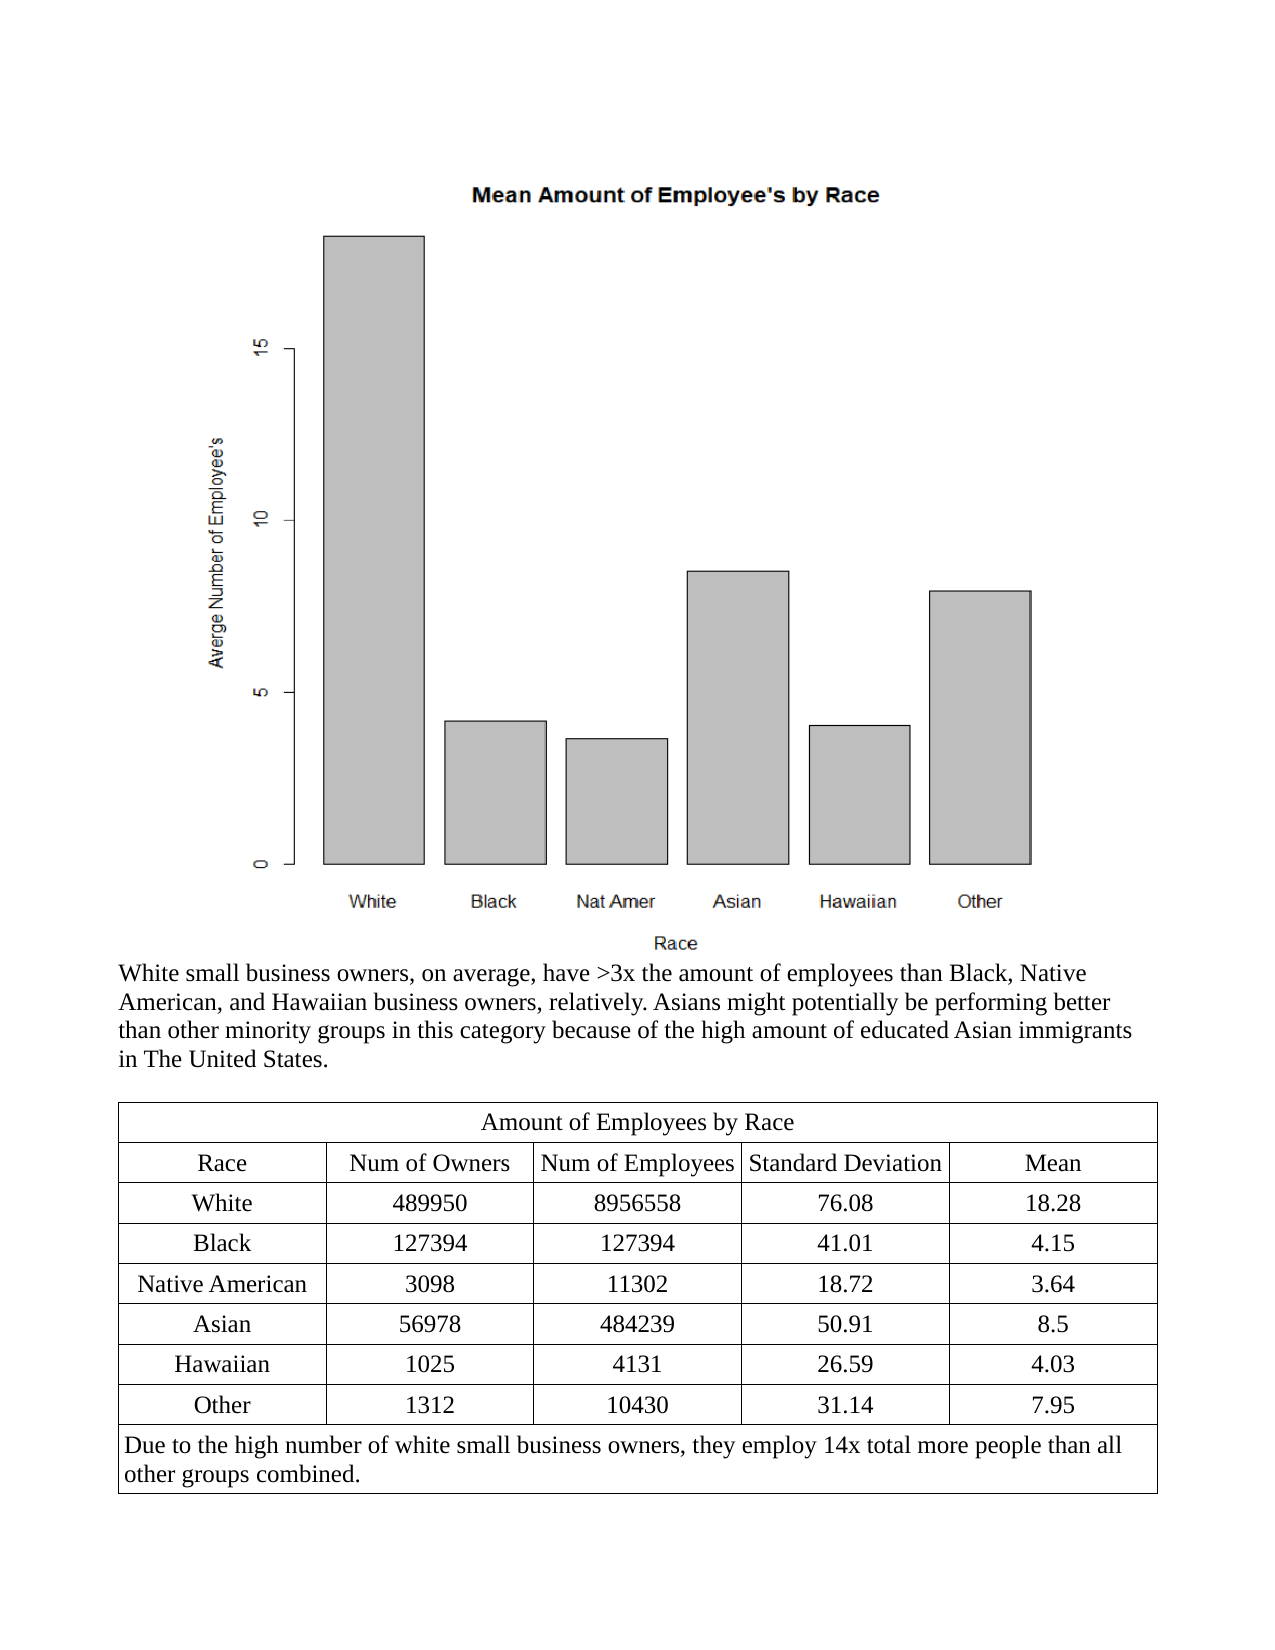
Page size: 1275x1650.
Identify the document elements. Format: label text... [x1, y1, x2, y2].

table_cell 4131 [534, 1345, 741, 1384]
table_cell Native American [119, 1264, 326, 1303]
table_cell Asian [119, 1304, 326, 1343]
table_cell 50.91 [742, 1304, 949, 1343]
table_cell White [119, 1183, 326, 1223]
table_cell 76.08 [742, 1183, 949, 1223]
table_cell Hawaiian [119, 1345, 326, 1384]
table_cell 1025 [327, 1345, 533, 1384]
table_cell 4.15 [950, 1224, 1157, 1263]
table_cell 3.64 [950, 1264, 1157, 1303]
table_cell Race [119, 1143, 326, 1182]
table_cell 489950 [327, 1183, 533, 1223]
table_cell 127394 [327, 1224, 533, 1263]
table_cell 4.03 [950, 1345, 1157, 1384]
table_header Amount of Employees by Race [119, 1103, 1157, 1142]
table_cell 484239 [534, 1304, 741, 1343]
table_cell Num of Owners [327, 1143, 533, 1182]
table_cell Other [119, 1385, 326, 1424]
text White small business owners, on average, have >3x the amount of employees than Black, Native American, and Hawaiian business owners, relatively. Asians might potentially be performing better than other minority groups in this category because of the high amount of educated Asian immigrants in The United States. [118, 147, 1157, 1073]
table_cell 11302 [534, 1264, 741, 1303]
table_cell 7.95 [950, 1385, 1157, 1424]
table_cell 8956558 [534, 1183, 741, 1223]
table_cell 10430 [534, 1385, 741, 1424]
table_cell 8.5 [950, 1304, 1157, 1343]
table_cell 18.72 [742, 1264, 949, 1303]
table_cell 41.01 [742, 1224, 949, 1263]
table_cell 26.59 [742, 1345, 949, 1384]
table_cell Standard Deviation [742, 1143, 949, 1182]
table_cell Black [119, 1224, 326, 1263]
table_cell 56978 [327, 1304, 533, 1343]
table_cell 1312 [327, 1385, 533, 1424]
table_cell Num of Employees [534, 1143, 741, 1182]
picture [205, 164, 1070, 958]
table_cell 31.14 [742, 1385, 949, 1424]
table_cell 3098 [327, 1264, 533, 1303]
table_cell 127394 [534, 1224, 741, 1263]
table_cell Due to the high number of white small business owners, they employ 14x total more people than all other groups combined. [119, 1425, 1157, 1493]
table_cell 18.28 [950, 1183, 1157, 1223]
table_cell Mean [950, 1143, 1157, 1182]
